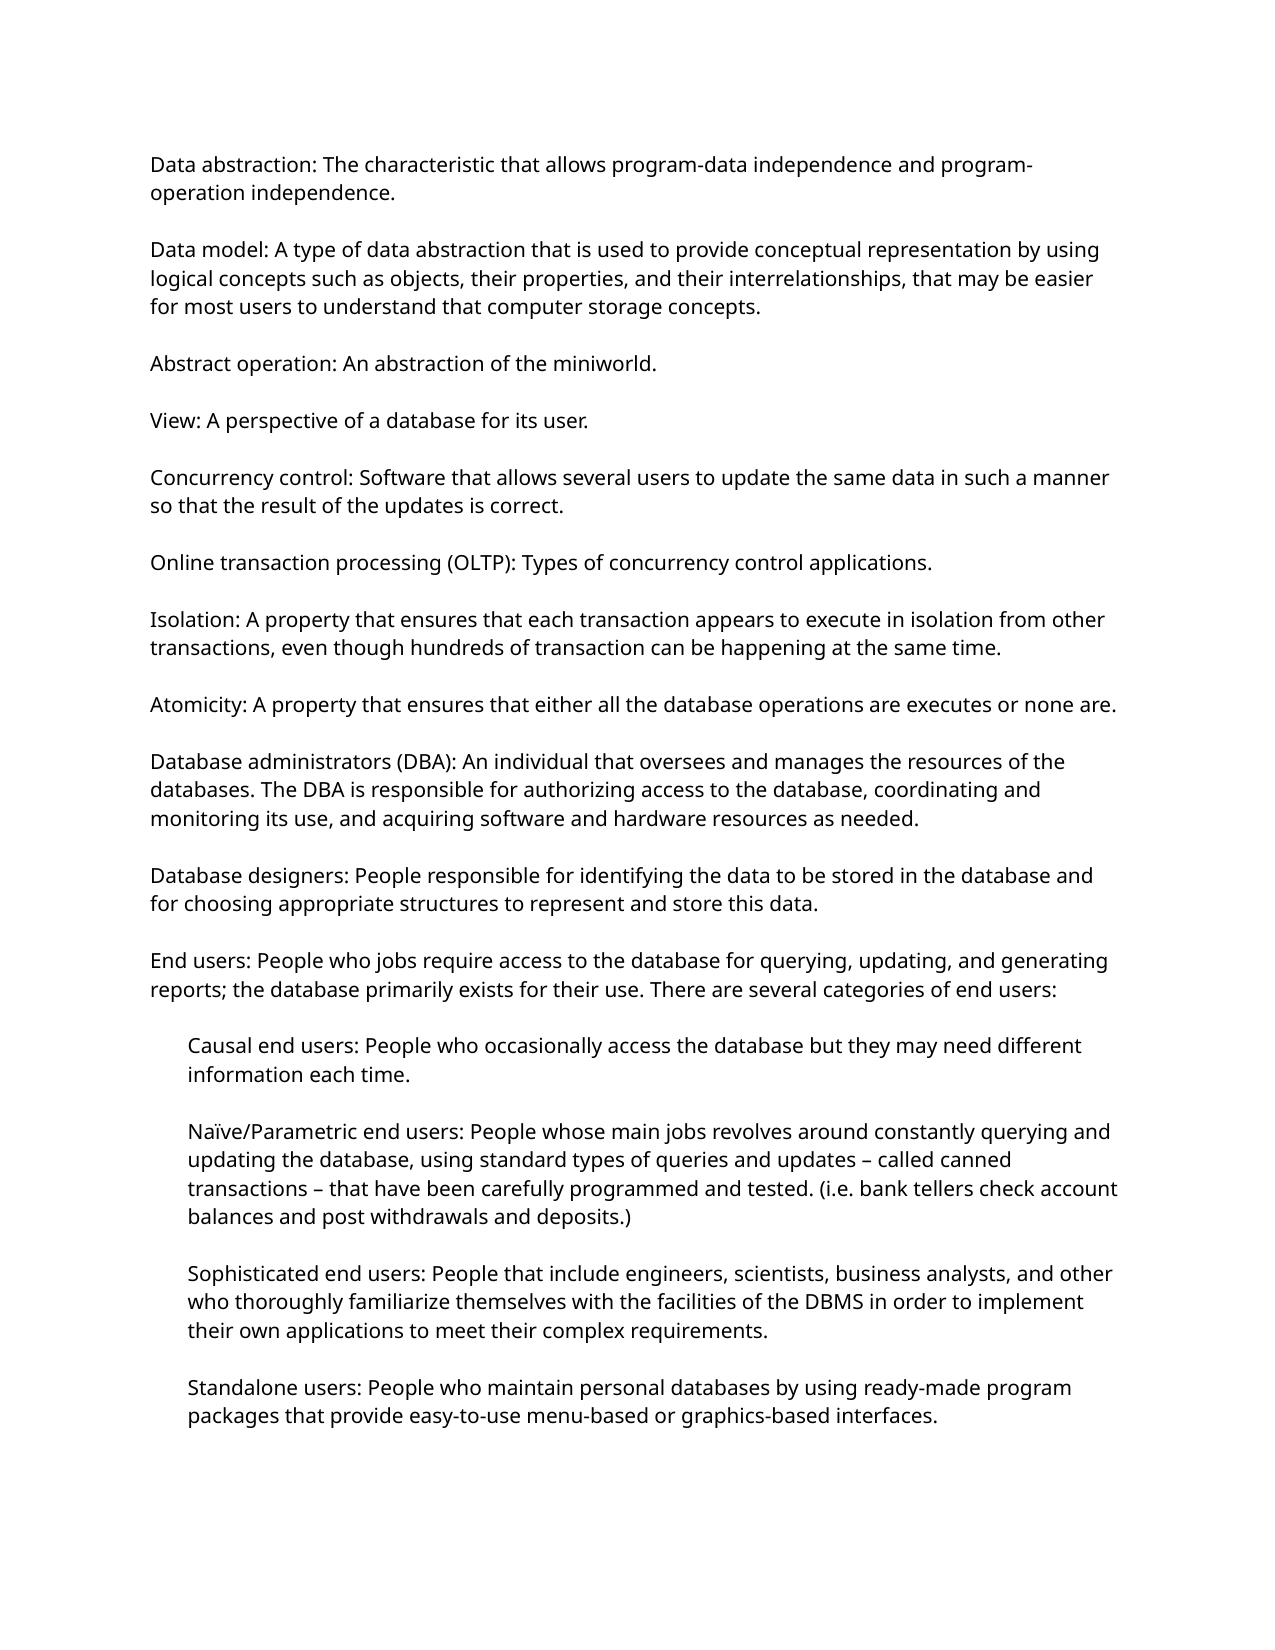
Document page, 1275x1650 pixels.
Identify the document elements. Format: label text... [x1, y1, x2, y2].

text Database designers: People responsible for identifying the data to be stored in the database and for choosing appropriate structures to represent and store this data. [150, 861, 1125, 918]
text View: A perspective of a database for its user. [150, 406, 1125, 434]
text Isolation: A property that ensures that each transaction appears to execute in isolation from other transactions, even though hundreds of transaction can be happening at the same time. [150, 605, 1125, 662]
text End users: People who jobs require access to the database for querying, updating, and generating reports; the database primarily exists for their use. There are several categories of end users: [150, 946, 1125, 1003]
text Atomicity: A property that ensures that either all the database operations are executes or none are. [150, 690, 1125, 719]
text Database administrators (DBA): An individual that oversees and manages the resources of the databases. The DBA is responsible for authorizing access to the database, coordinating and monitoring its use, and acquiring software and hardware resources as needed. [150, 747, 1125, 832]
text Causal end users: People who occasionally access the database but they may need different information each time. [187, 1032, 1125, 1088]
text Naïve/Parametric end users: People whose main jobs revolves around constantly querying and updating the database, using standard types of queries and updates – called canned transactions – that have been carefully programmed and tested. (i.e. bank tellers check account balances and post withdrawals and deposits.) [187, 1117, 1125, 1231]
text Concurrency control: Software that allows several users to update the same data in such a manner so that the result of the updates is correct. [150, 463, 1125, 520]
text Standalone users: People who maintain personal databases by using ready-made program packages that provide easy-to-use menu-based or graphics-based interfaces. [187, 1373, 1125, 1430]
text Data abstraction: The characteristic that allows program-data independence and program-operation independence. [150, 150, 1125, 207]
text Abstract operation: An abstraction of the miniworld. [150, 349, 1125, 377]
text Data model: A type of data abstraction that is used to provide conceptual representation by using logical concepts such as objects, their properties, and their interrelationships, that may be easier for most users to understand that computer storage concepts. [150, 235, 1125, 321]
text Sophisticated end users: People that include engineers, scientists, business analysts, and other who thoroughly familiarize themselves with the facilities of the DBMS in order to implement their own applications to meet their complex requirements. [187, 1259, 1125, 1344]
text Online transaction processing (OLTP): Types of concurrency control applications. [150, 548, 1125, 577]
